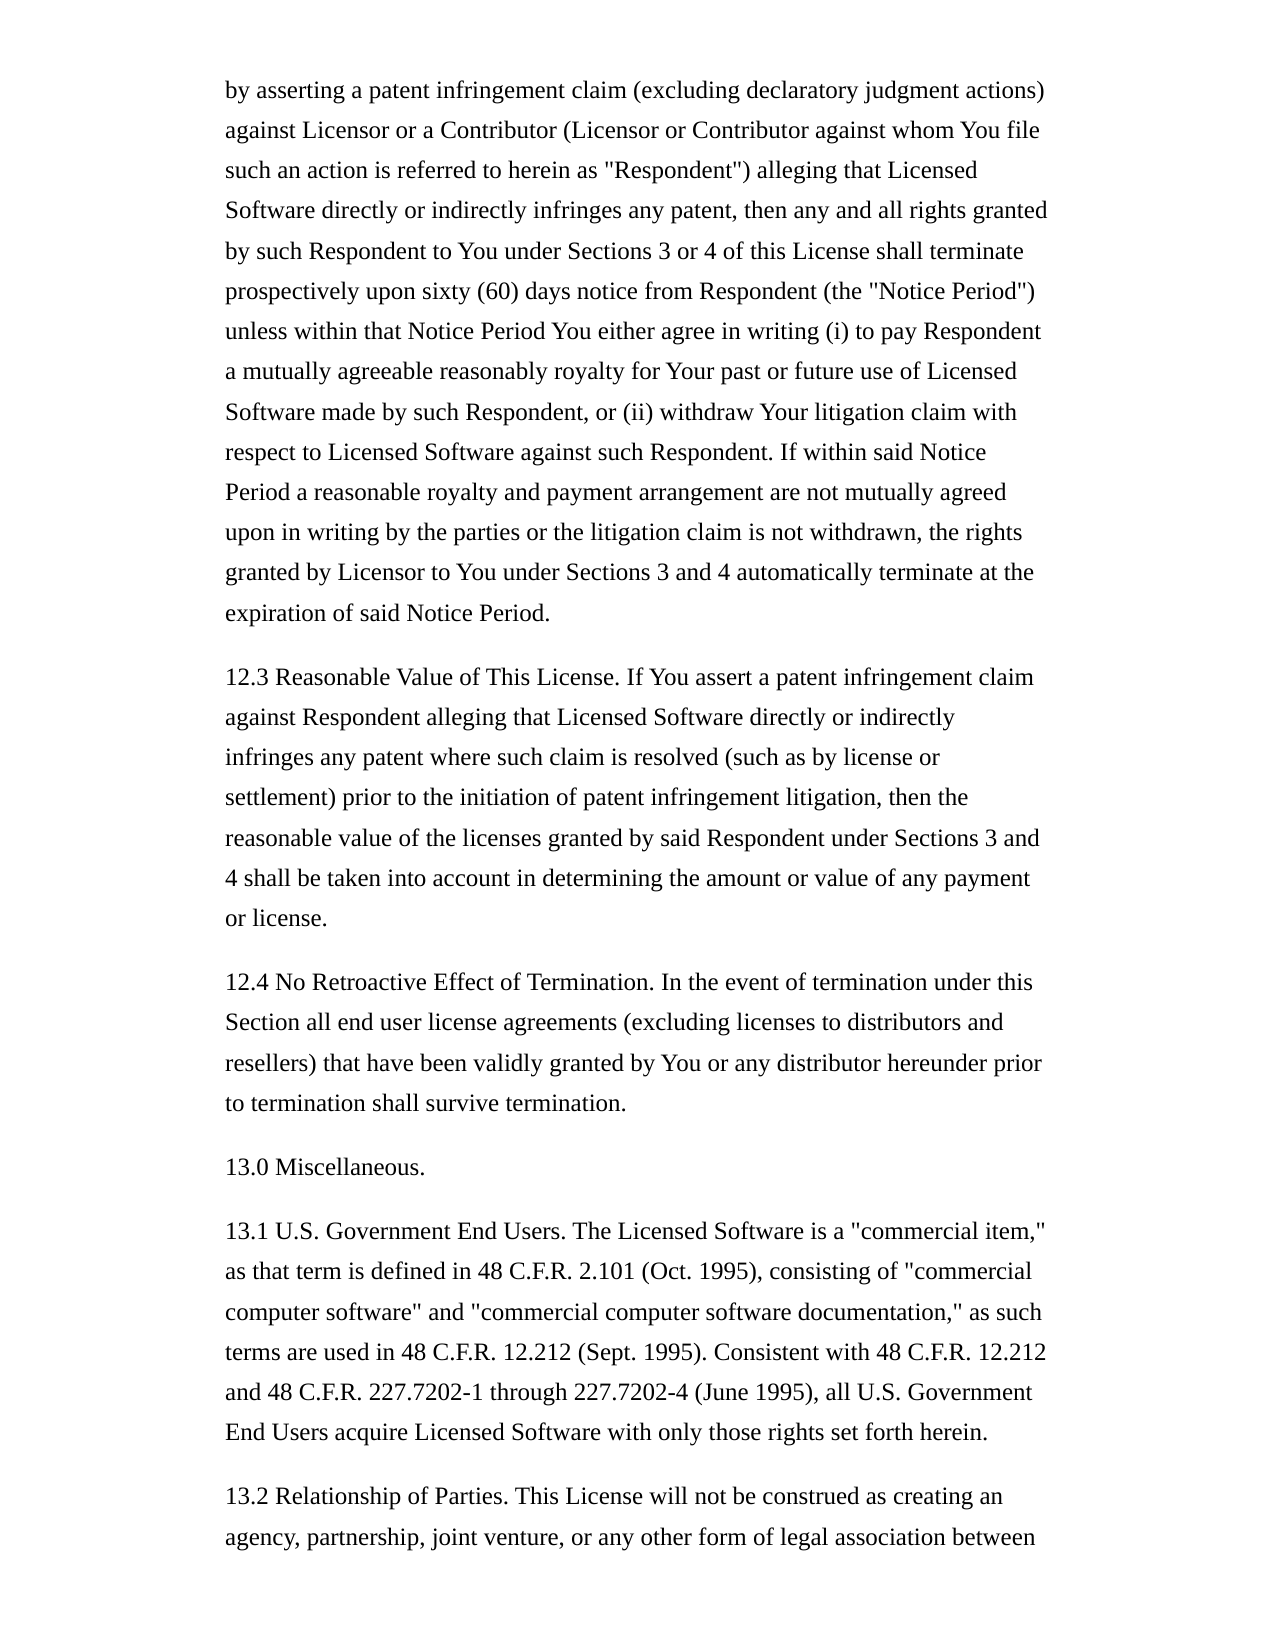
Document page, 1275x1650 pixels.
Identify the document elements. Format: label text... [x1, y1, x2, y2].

text by asserting a patent infringement claim (excluding declaratory judgment actions) against Licensor or a Contributor (Licensor or Contributor against whom You file such an action is referred to herein as "Respondent") alleging that Licensed Software directly or indirectly infringes any patent, then any and all rights granted by such Respondent to You under Sections 3 or 4 of this License shall terminate prospectively upon sixty (60) days notice from Respondent (the "Notice Period") unless within that Notice Period You either agree in writing (i) to pay Respondent a mutually agreeable reasonably royalty for Your past or future use of Licensed Software made by such Respondent, or (ii) withdraw Your litigation claim with respect to Licensed Software against such Respondent. If within said Notice Period a reasonable royalty and payment arrangement are not mutually agreed upon in writing by the parties or the litigation claim is not withdrawn, the rights granted by Licensor to You under Sections 3 and 4 automatically terminate at the expiration of said Notice Period. [225, 75, 1050, 626]
text 12.4 No Retroactive Effect of Termination. In the event of termination under this Section all end user license agreements (excluding licenses to distributors and resellers) that have been validly granted by You or any distributor hereunder prior to termination shall survive termination. [225, 967, 1050, 1117]
text 13.2 Relationship of Parties. This License will not be construed as creating an agency, partnership, joint venture, or any other form of legal association between [225, 1481, 1050, 1550]
text 13.1 U.S. Government End Users. The Licensed Software is a "commercial item," as that term is defined in 48 C.F.R. 2.101 (Oct. 1995), consisting of "commercial computer software" and "commercial computer software documentation," as such terms are used in 48 C.F.R. 12.212 (Sept. 1995). Consistent with 48 C.F.R. 12.212 and 48 C.F.R. 227.7202-1 through 227.7202-4 (June 1995), all U.S. Government End Users acquire Licensed Software with only those rights set forth herein. [225, 1216, 1050, 1446]
text 12.3 Reasonable Value of This License. If You assert a patent infringement claim against Respondent alleging that Licensed Software directly or indirectly infringes any patent where such claim is resolved (such as by license or settlement) prior to the initiation of patent infringement litigation, then the reasonable value of the licenses granted by said Respondent under Sections 3 and 4 shall be taken into account in determining the amount or value of any payment or license. [225, 662, 1050, 932]
text 13.0 Miscellaneous. [225, 1152, 1050, 1181]
